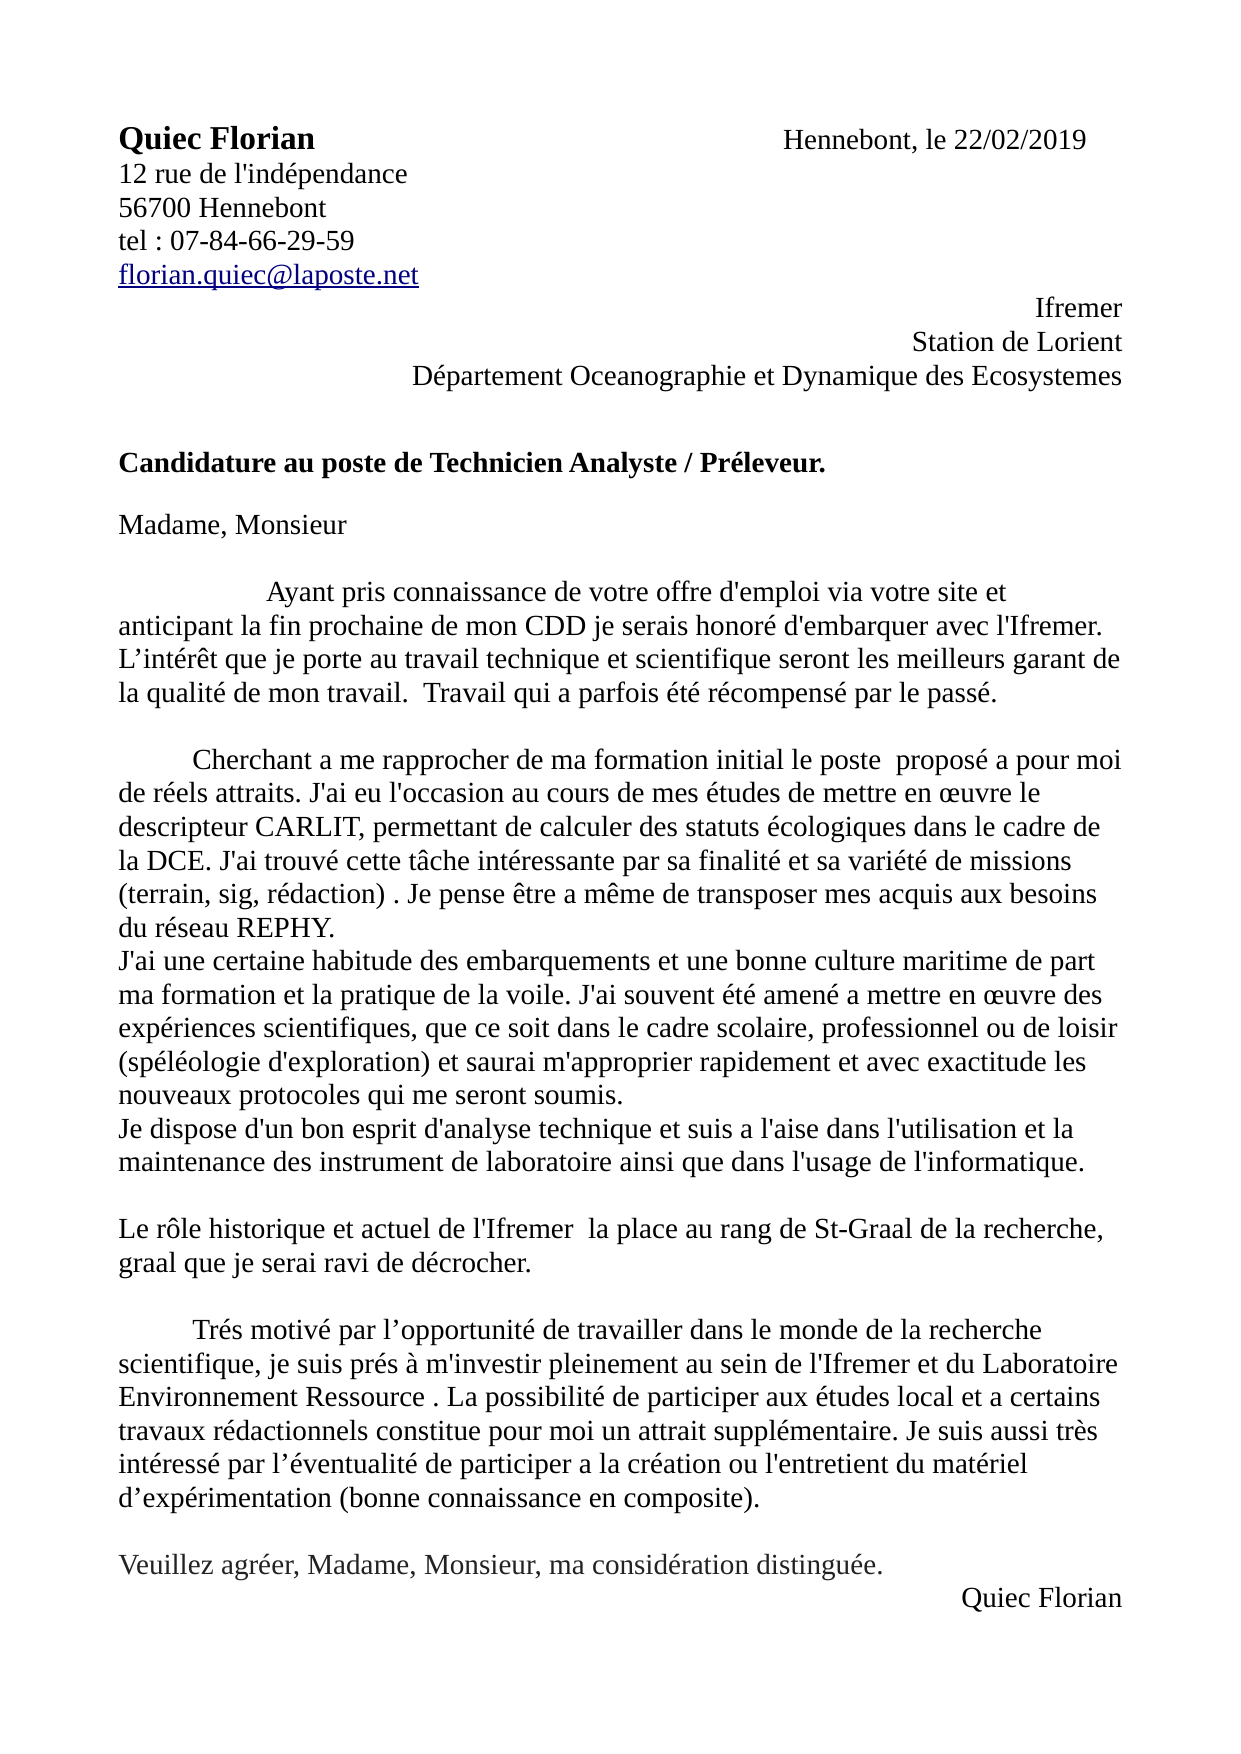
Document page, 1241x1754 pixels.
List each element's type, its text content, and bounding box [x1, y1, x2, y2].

text Station de Lorient [118, 324, 1122, 358]
text Ifremer [118, 291, 1122, 324]
text tel : 07-84-66-29-59 [118, 223, 1122, 257]
text Je dispose d'un bon esprit d'analyse technique et suis a l'aise dans l'utilisation et la maintenance des instrument de laboratoire ainsi que dans l'usage de l'informatique. [118, 1111, 1122, 1178]
text Trés motivé par l’opportunité de travailler dans le monde de la recherche scientifique, je suis prés à m'investir pleinement au sein de l'Ifremer et du Laboratoire Environnement Ressource . La possibilité de participer aux études local et a certains travaux rédactionnels constitue pour moi un attrait supplémentaire. Je suis aussi très intéressé par l’éventualité de participer a la création ou l'entretient du matériel d’expérimentation (bonne connaissance en composite). [118, 1312, 1122, 1513]
text J'ai une certaine habitude des embarquements et une bonne culture maritime de part ma formation et la pratique de la voile. J'ai souvent été amené a mettre en œuvre des expériences scientifiques, que ce soit dans le cadre scolaire, professionnel ou de loisir (spéléologie d'exploration) et saurai m'approprier rapidement et avec exactitude les nouveaux protocoles qui me seront soumis. [118, 943, 1122, 1111]
text Madame, Monsieur [118, 507, 1122, 541]
text Quiec Florian [118, 1581, 1122, 1614]
text Département Oceanographie et Dynamique des Ecosystemes [118, 358, 1122, 391]
text Veuillez agréer, Madame, Monsieur, ma considération distinguée. [118, 1547, 1122, 1581]
text Quiec Florian Hennebont, le 22/02/2019 [118, 118, 1122, 156]
text 56700 Hennebont [118, 190, 1122, 223]
text 12 rue de l'indépendance [118, 156, 1122, 190]
text Ayant pris connaissance de votre offre d'emploi via votre site et anticipant la fin prochaine de mon CDD je serais honoré d'embarquer avec l'Ifremer. L’intérêt que je porte au travail technique et scientifique seront les meilleurs garant de la qualité de mon travail. Travail qui a parfois été récompensé par le passé. [118, 574, 1122, 708]
text Cherchant a me rapprocher de ma formation initial le poste proposé a pour moi de réels attraits. J'ai eu l'occasion au cours de mes études de mettre en œuvre le descripteur CARLIT, permettant de calculer des statuts écologiques dans le cadre de la DCE. J'ai trouvé cette tâche intéressante par sa finalité et sa variété de missions (terrain, sig, rédaction) . Je pense être a même de transposer mes acquis aux besoins du réseau REPHY. [118, 742, 1122, 943]
text Le rôle historique et actuel de l'Ifremer la place au rang de St-Graal de la recherche, graal que je serai ravi de décrocher. [118, 1212, 1122, 1279]
text florian.quiec@laposte.net [118, 257, 1122, 291]
text Candidature au poste de Technicien Analyste / Préleveur. [118, 445, 1122, 478]
